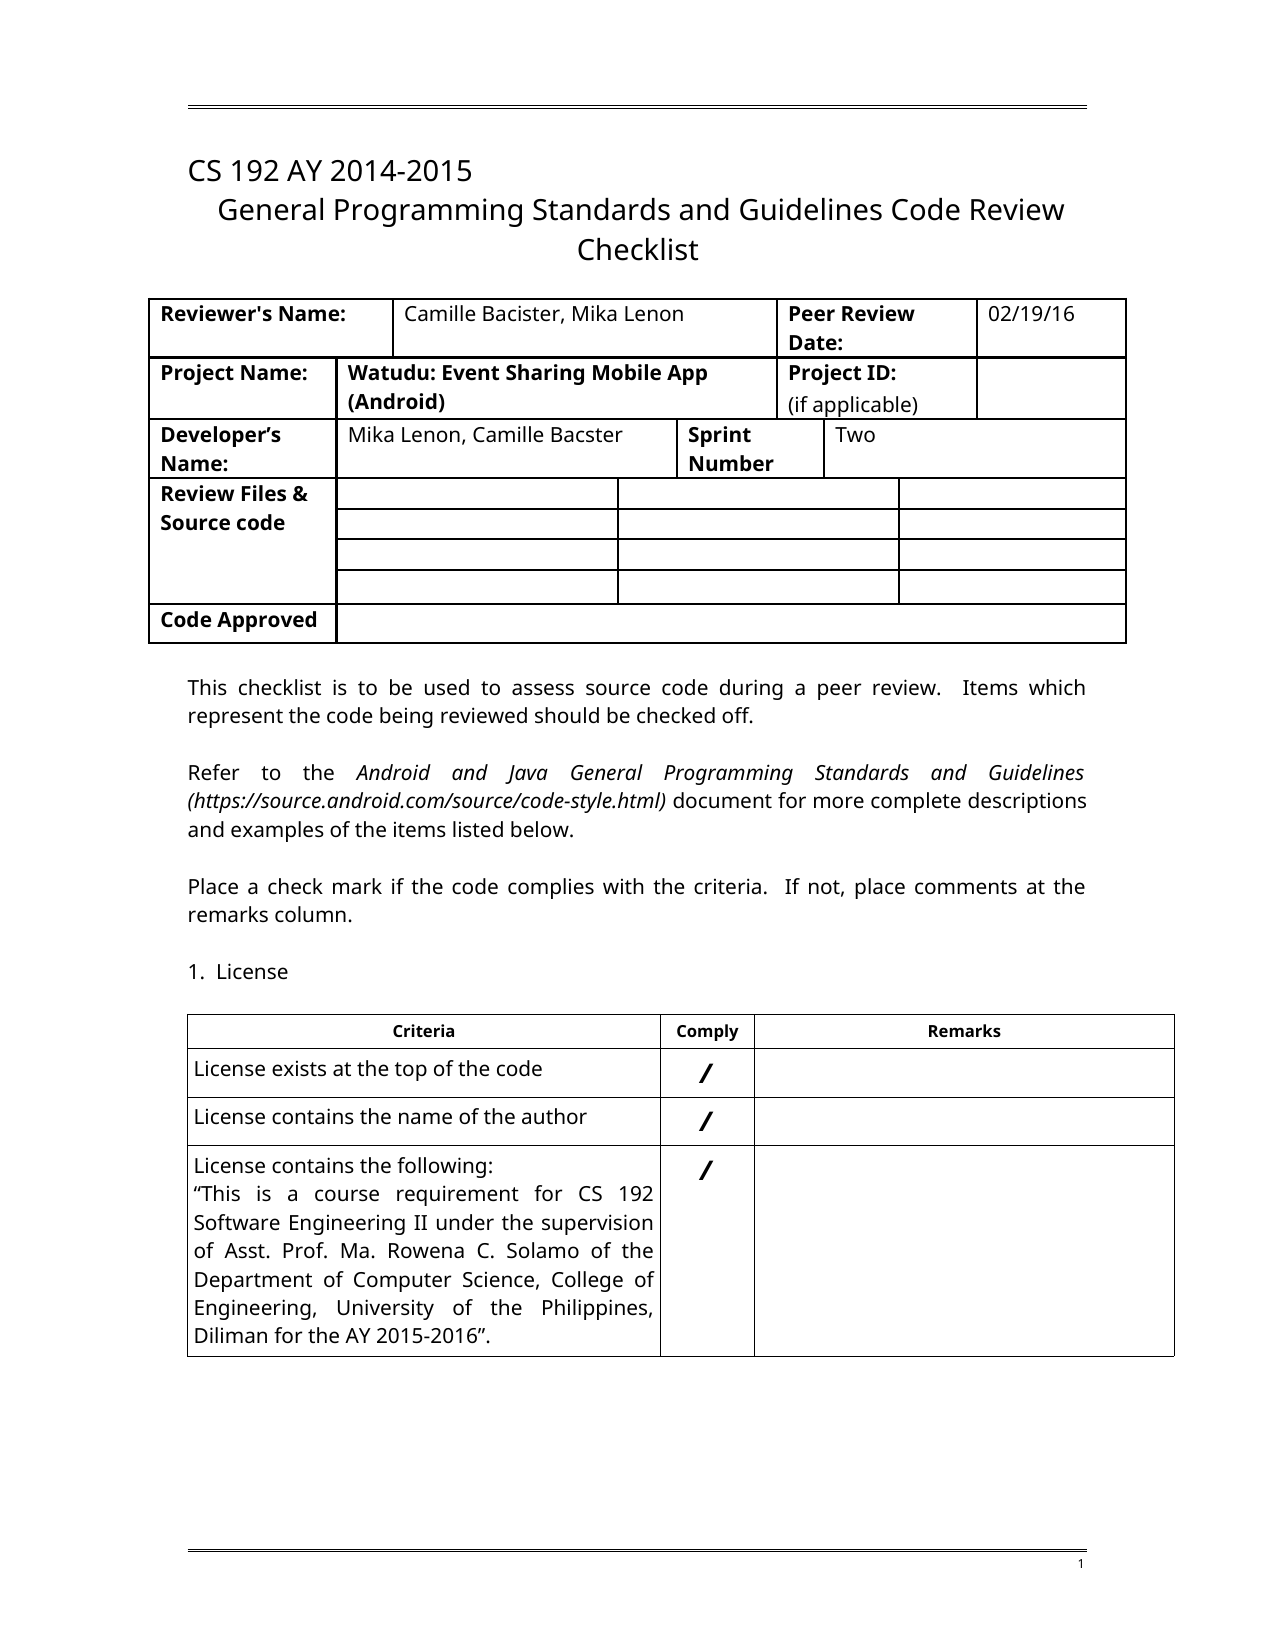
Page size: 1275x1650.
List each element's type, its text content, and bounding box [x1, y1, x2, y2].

table_cell [338, 479, 617, 508]
text Place a check mark if the code complies with the criteria. If not, place comments at the remarks column. [187, 872, 1087, 929]
table_cell Sprint Number [678, 420, 823, 477]
table_cell [619, 510, 898, 538]
table_cell [755, 1049, 1174, 1097]
table_cell License contains the name of the author [188, 1098, 660, 1145]
table_cell Watudu: Event Sharing Mobile App (Android) [338, 359, 776, 418]
table_header 02/19/16 [978, 300, 1125, 356]
table_cell [900, 571, 1125, 603]
table_cell / [661, 1098, 754, 1145]
table_cell [338, 605, 1125, 642]
table_header Remarks [755, 1015, 1174, 1048]
table_cell [338, 540, 617, 569]
text This checklist is to be used to assess source code during a peer review. Items which represent the code being reviewed should be checked off. [187, 673, 1087, 729]
table_cell / [661, 1049, 754, 1097]
table_cell [619, 571, 898, 603]
table_cell License exists at the top of the code [188, 1049, 660, 1097]
table_cell Review Files & Source code [150, 479, 335, 603]
text General Programming Standards and Guidelines Code Review Checklist [187, 190, 1087, 269]
table_cell [978, 359, 1125, 418]
table_header Reviewer's Name: [150, 300, 392, 356]
table_cell [338, 510, 617, 538]
table_cell (if applicable) [778, 388, 976, 418]
table_cell Project Name: [150, 359, 335, 418]
text 1. License [187, 957, 1087, 986]
table_header Criteria [188, 1015, 660, 1048]
table_header Camille Bacister, Mika Lenon [394, 300, 776, 356]
table_cell [900, 510, 1125, 538]
table_cell Developer’s Name: [150, 420, 335, 477]
table_cell Code Approved [150, 605, 335, 642]
table_cell [755, 1098, 1174, 1145]
table_cell Two [825, 420, 1125, 477]
table_cell License contains the following: “This is a course requirement for CS 192 Software Engineering II under the supervision of Asst. Prof. Ma. Rowena C. Solamo of the Department of Computer Science, College of Engineering, University of the Philippines, Diliman for the AY 2015-2016”. [188, 1146, 660, 1356]
table_cell [755, 1146, 1174, 1356]
table_header Peer Review Date: [778, 300, 976, 356]
table_cell / [661, 1146, 754, 1356]
table_cell [338, 571, 617, 603]
table_cell Mika Lenon, Camille Bacster [338, 420, 676, 477]
table_cell [900, 540, 1125, 569]
table_header Comply [661, 1015, 754, 1048]
table_cell [900, 479, 1125, 508]
table_cell [619, 540, 898, 569]
table_cell Project ID: [778, 359, 976, 388]
text CS 192 AY 2014-2015 [187, 150, 1087, 190]
table_cell [619, 479, 898, 508]
text Refer to the Android and Java General Programming Standards and Guidelines (https://source.android.com/source/code-style.html) document for more complete descriptions and examples of the items listed below. [187, 758, 1087, 843]
